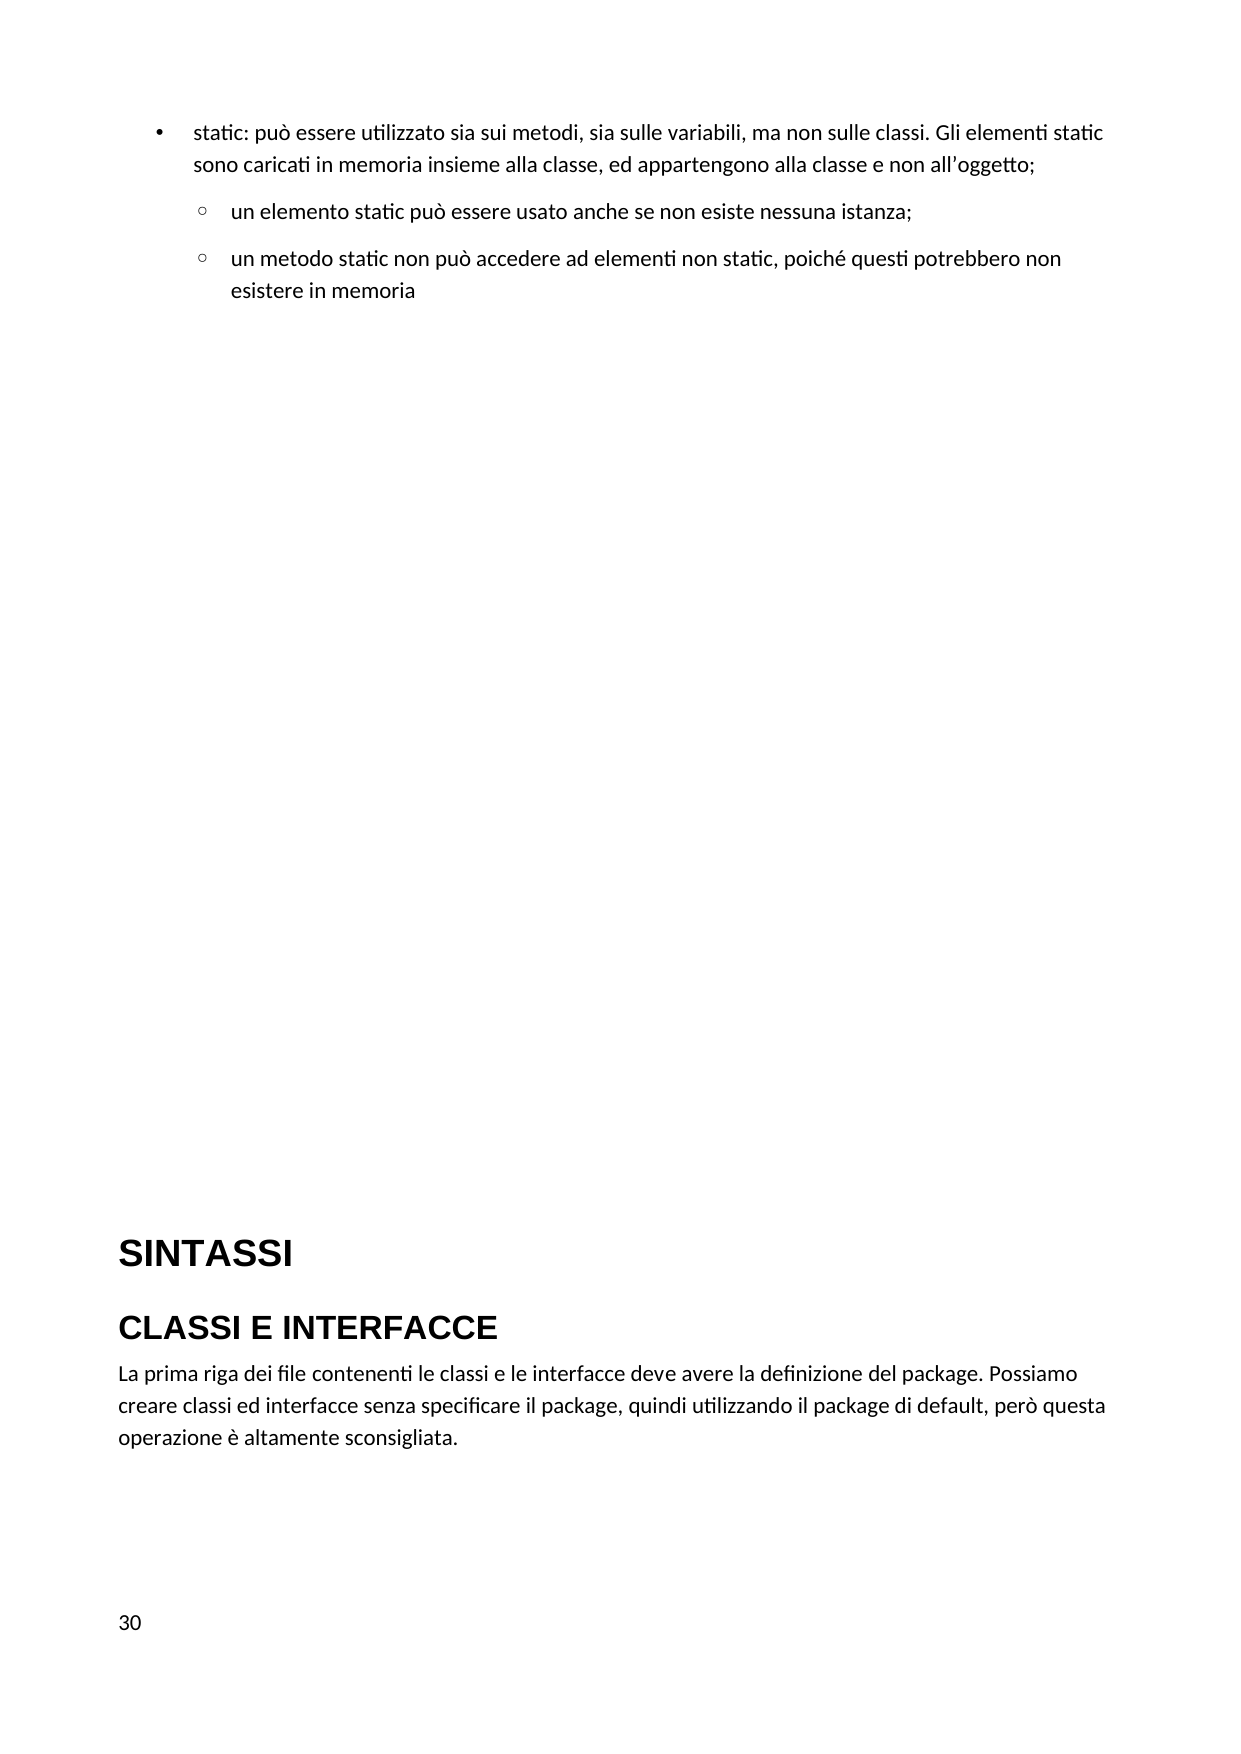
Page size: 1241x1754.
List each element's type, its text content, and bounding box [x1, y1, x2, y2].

list un elemento static può essere usato anche se non esiste nessuna istanza; [193, 197, 1122, 225]
text La prima riga dei file contenenti le classi e le interfacce deve avere la definizione del package. Possiamo creare classi ed interfacce senza specificare il package, quindi utilizzando il package di default, però questa operazione è altamente sconsigliata. [118, 1359, 1122, 1451]
list un metodo static non può accedere ad elementi non static, poiché questi potrebbero non esistere in memoria [193, 244, 1122, 304]
subtitle CLASSI E INTERFACCE [118, 1308, 1122, 1347]
list static: può essere utilizzato sia sui metodi, sia sulle variabili, ma non sulle classi. Gli elementi static sono caricati in memoria insieme alla classe, ed appartengono alla classe e non all’oggetto; [156, 118, 1122, 178]
subtitle SINTASSI [118, 1231, 1122, 1274]
